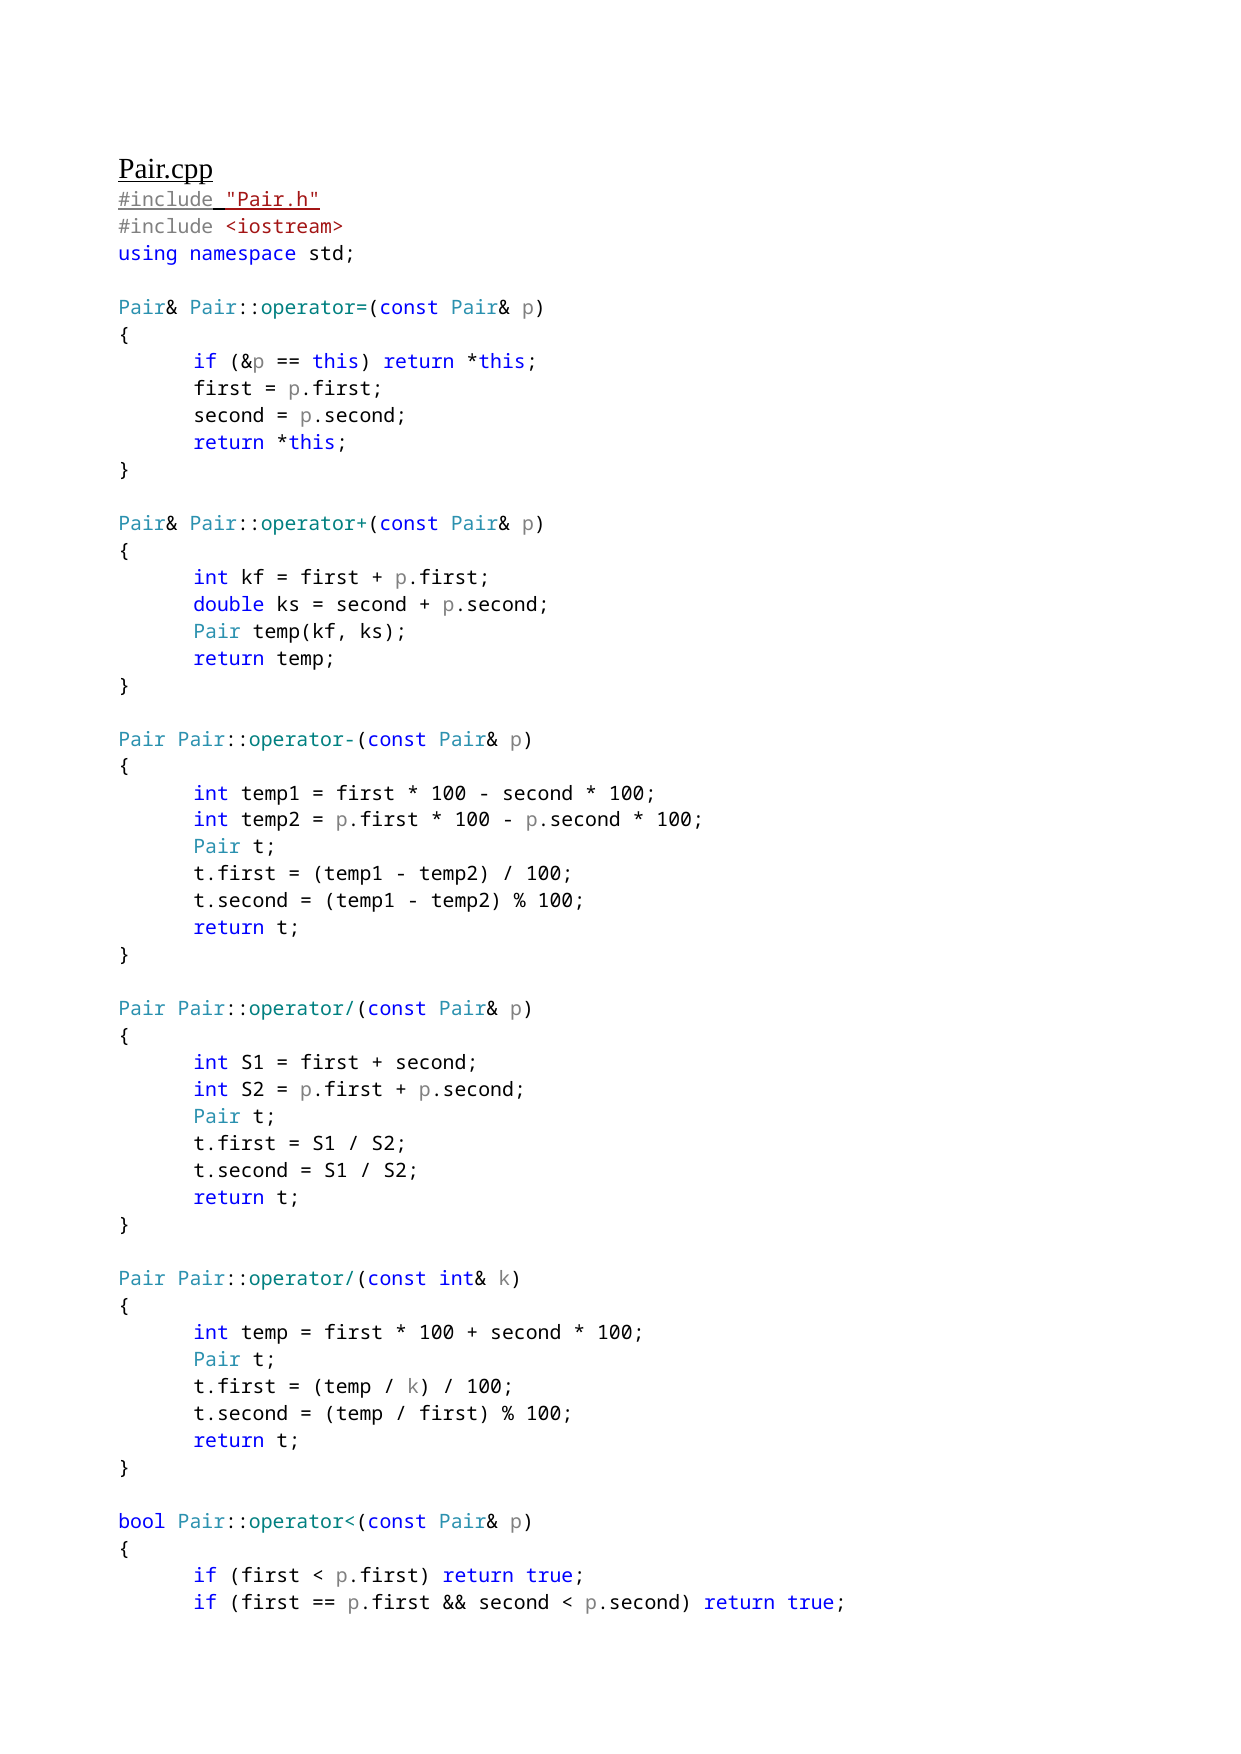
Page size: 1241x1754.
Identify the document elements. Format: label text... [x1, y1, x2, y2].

text Pair Pair::operator-(const Pair& p) [118, 725, 1122, 752]
text Pair temp(kf, ks); [118, 617, 1122, 644]
text if (&p == this) return *this; [118, 347, 1122, 374]
text #include "Pair.h" [118, 185, 1122, 212]
text int kf = first + p.first; [118, 563, 1122, 590]
text return temp; [118, 644, 1122, 671]
text t.first = (temp1 - temp2) / 100; [118, 860, 1122, 887]
text Pair& Pair::operator+(const Pair& p) [118, 509, 1122, 536]
text Pair.cpp [118, 152, 1122, 185]
text int S2 = p.first + p.second; [118, 1076, 1122, 1102]
text t.second = (temp1 - temp2) % 100; [118, 887, 1122, 914]
text Pair Pair::operator/(const int& k) [118, 1264, 1122, 1291]
text t.second = (temp / first) % 100; [118, 1399, 1122, 1426]
text { [118, 320, 1122, 347]
text Pair t; [118, 1102, 1122, 1129]
text return *this; [118, 428, 1122, 455]
text return t; [118, 1183, 1122, 1210]
text double ks = second + p.second; [118, 590, 1122, 617]
text return t; [118, 914, 1122, 941]
text } [118, 455, 1122, 482]
text t.first = S1 / S2; [118, 1129, 1122, 1156]
text } [118, 1210, 1122, 1237]
text Pair t; [118, 1345, 1122, 1372]
text using namespace std; [118, 239, 1122, 266]
text Pair t; [118, 833, 1122, 860]
text { [118, 1022, 1122, 1048]
text int temp = first * 100 + second * 100; [118, 1318, 1122, 1345]
text { [118, 1291, 1122, 1318]
text second = p.second; [118, 401, 1122, 428]
text int temp1 = first * 100 - second * 100; [118, 779, 1122, 806]
text { [118, 1534, 1122, 1561]
text Pair Pair::operator/(const Pair& p) [118, 994, 1122, 1022]
text if (first == p.first && second < p.second) return true; [118, 1588, 1122, 1615]
text bool Pair::operator<(const Pair& p) [118, 1507, 1122, 1534]
text Pair& Pair::operator=(const Pair& p) [118, 293, 1122, 320]
text first = p.first; [118, 374, 1122, 401]
text { [118, 536, 1122, 563]
text return t; [118, 1426, 1122, 1453]
text { [118, 752, 1122, 779]
text #include <iostream> [118, 212, 1122, 239]
text int S1 = first + second; [118, 1048, 1122, 1076]
text if (first < p.first) return true; [118, 1561, 1122, 1588]
text } [118, 1453, 1122, 1480]
text } [118, 671, 1122, 698]
text int temp2 = p.first * 100 - p.second * 100; [118, 806, 1122, 833]
text t.second = S1 / S2; [118, 1156, 1122, 1183]
text } [118, 941, 1122, 968]
text t.first = (temp / k) / 100; [118, 1372, 1122, 1399]
